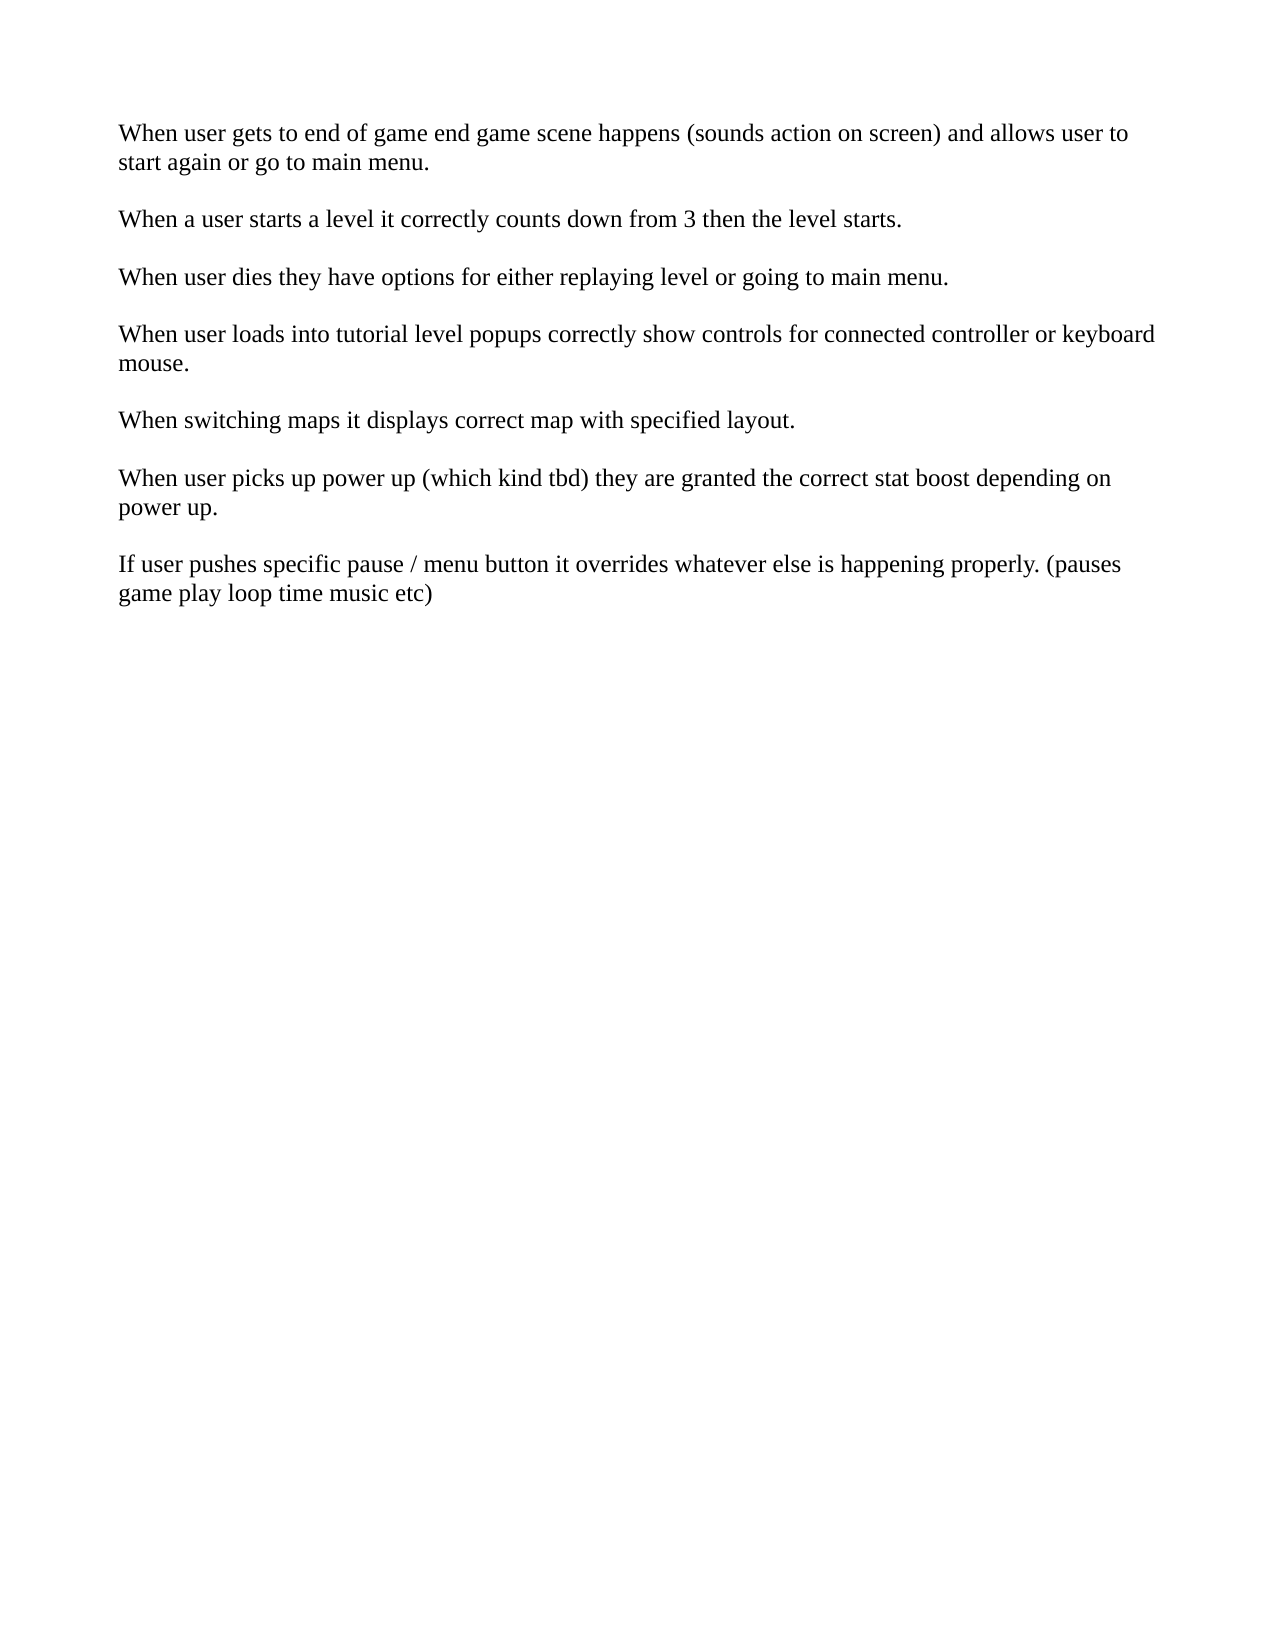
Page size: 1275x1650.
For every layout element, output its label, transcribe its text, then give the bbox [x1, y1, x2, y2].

text When user picks up power up (which kind tbd) they are granted the correct stat boost depending on power up. [118, 463, 1157, 521]
text If user pushes specific pause / menu button it overrides whatever else is happening properly. (pauses game play loop time music etc) [118, 549, 1157, 607]
text When user dies they have options for either replaying level or going to main menu. [118, 262, 1157, 291]
text When user loads into tutorial level popups correctly show controls for connected controller or keyboard mouse. [118, 319, 1157, 377]
text When switching maps it displays correct map with specified layout. [118, 406, 1157, 434]
text When a user starts a level it correctly counts down from 3 then the level starts. [118, 204, 1157, 233]
text When user gets to end of game end game scene happens (sounds action on screen) and allows user to start again or go to main menu. [118, 118, 1157, 176]
